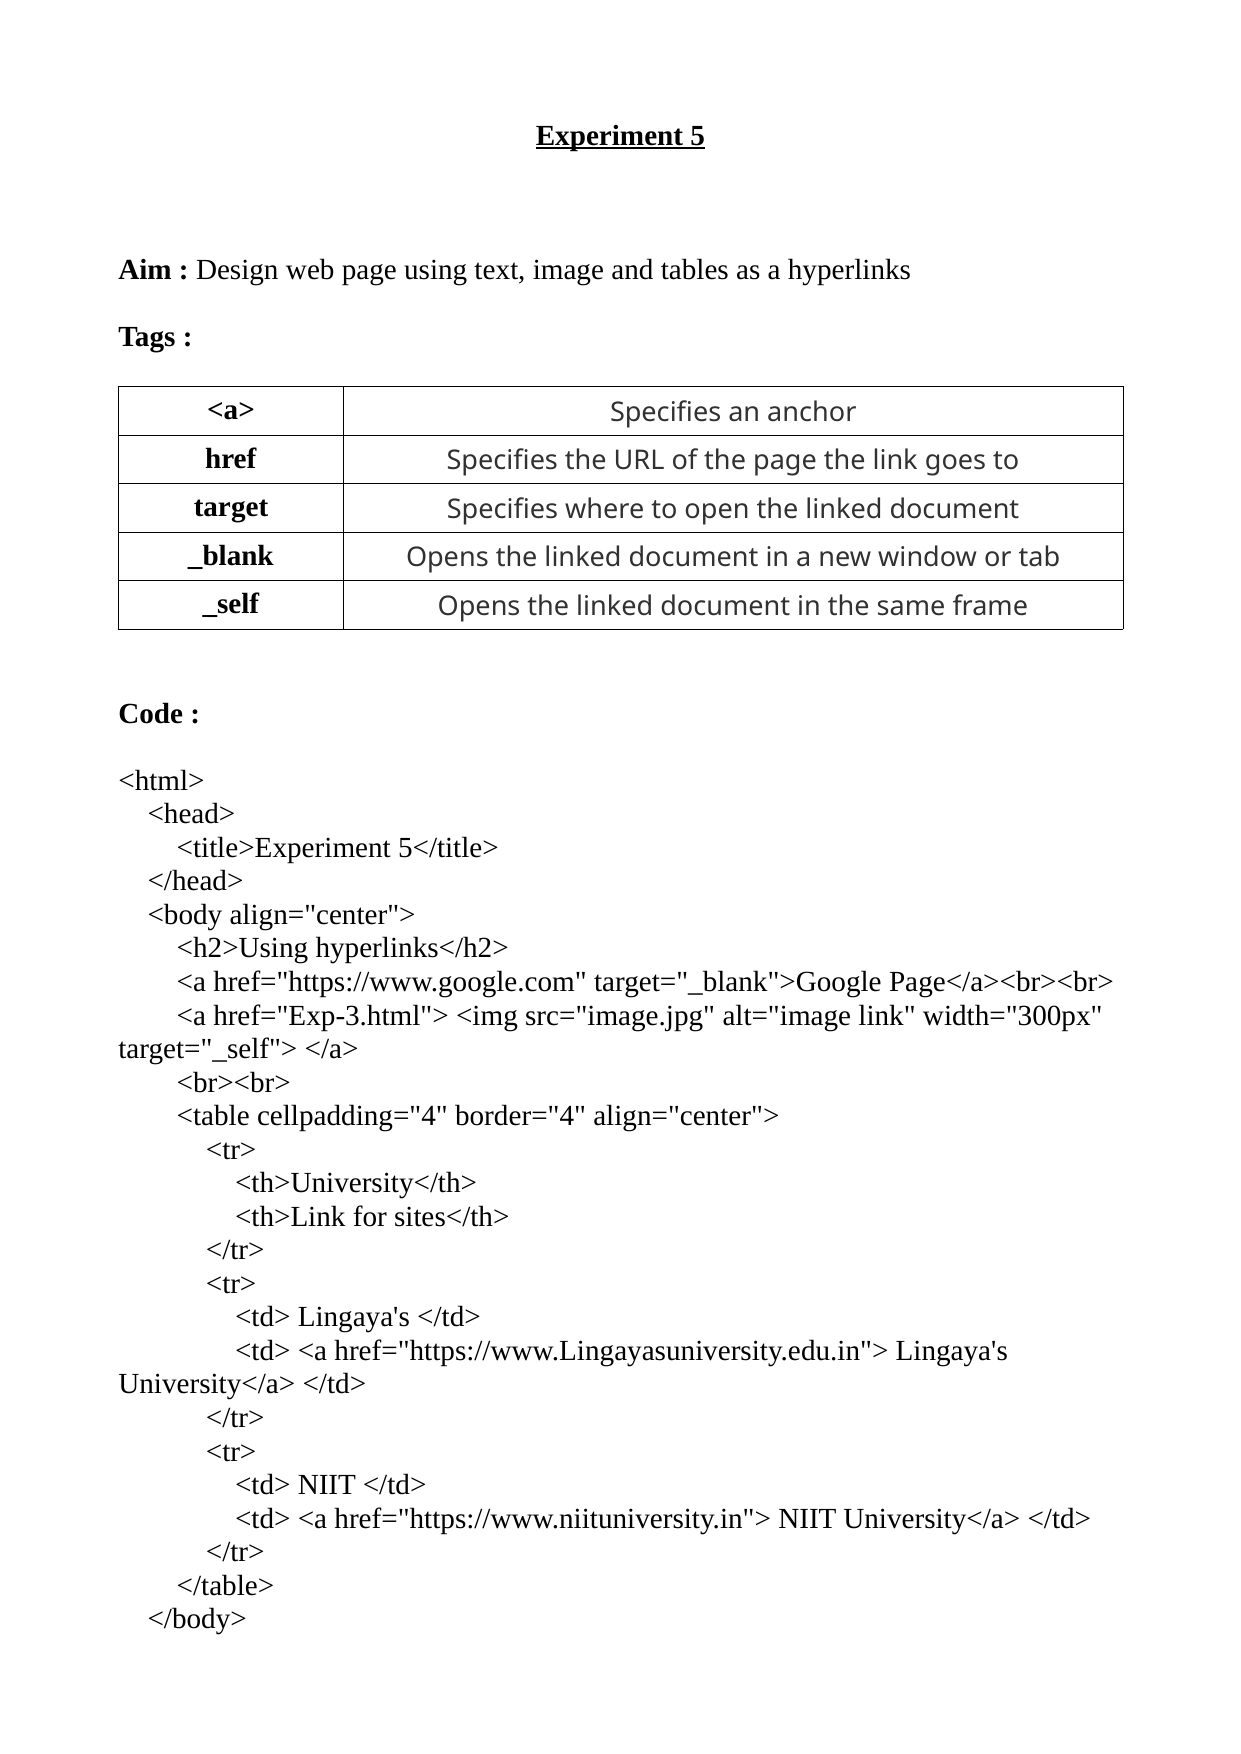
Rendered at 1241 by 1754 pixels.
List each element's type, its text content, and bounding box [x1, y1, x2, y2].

text <th>University</th> [118, 1165, 1122, 1199]
text </body> [118, 1601, 1122, 1635]
table_header Specifies an anchor [344, 387, 1123, 435]
table_cell Opens the linked document in a new window or tab [344, 533, 1123, 580]
table_cell target [119, 484, 343, 532]
text <table cellpadding="4" border="4" align="center"> [118, 1098, 1122, 1132]
text <html> [118, 763, 1122, 796]
text </tr> [118, 1232, 1122, 1266]
text <tr> [118, 1266, 1122, 1299]
text <a href="https://www.google.com" target="_blank">Google Page</a><br><br> [118, 964, 1122, 998]
table_cell _self [119, 581, 343, 629]
text </tr> [118, 1534, 1122, 1568]
text <td> NIIT </td> [118, 1467, 1122, 1501]
text Tags : [118, 319, 1122, 353]
text <td> Lingaya's </td> [118, 1299, 1122, 1333]
text <th>Link for sites</th> [118, 1199, 1122, 1232]
text <title>Experiment 5</title> [118, 830, 1122, 863]
table_cell Opens the linked document in the same frame [344, 581, 1123, 629]
text </head> [118, 863, 1122, 897]
text Aim : Design web page using text, image and tables as a hyperlinks [118, 252, 1122, 286]
text Experiment 5 [118, 118, 1122, 152]
text <tr> [118, 1434, 1122, 1467]
text <body align="center"> [118, 897, 1122, 931]
table_cell href [119, 436, 343, 483]
text <tr> [118, 1132, 1122, 1165]
text Code : [118, 696, 1122, 729]
table_header <a> [119, 387, 343, 435]
text <a href="Exp-3.html"> <img src="image.jpg" alt="image link" width="300px" target="_self"> </a> [118, 998, 1122, 1065]
text <h2>Using hyperlinks</h2> [118, 931, 1122, 964]
table_cell _blank [119, 533, 343, 580]
text <td> <a href="https://www.Lingayasuniversity.edu.in"> Lingaya's University</a> </td> [118, 1333, 1122, 1400]
table_cell Specifies where to open the linked document [344, 484, 1123, 532]
text </table> [118, 1568, 1122, 1601]
text <td> <a href="https://www.niituniversity.in"> NIIT University</a> </td> [118, 1501, 1122, 1534]
table_cell Specifies the URL of the page the link goes to [344, 436, 1123, 483]
text </tr> [118, 1400, 1122, 1434]
text <head> [118, 796, 1122, 830]
text <br><br> [118, 1065, 1122, 1098]
